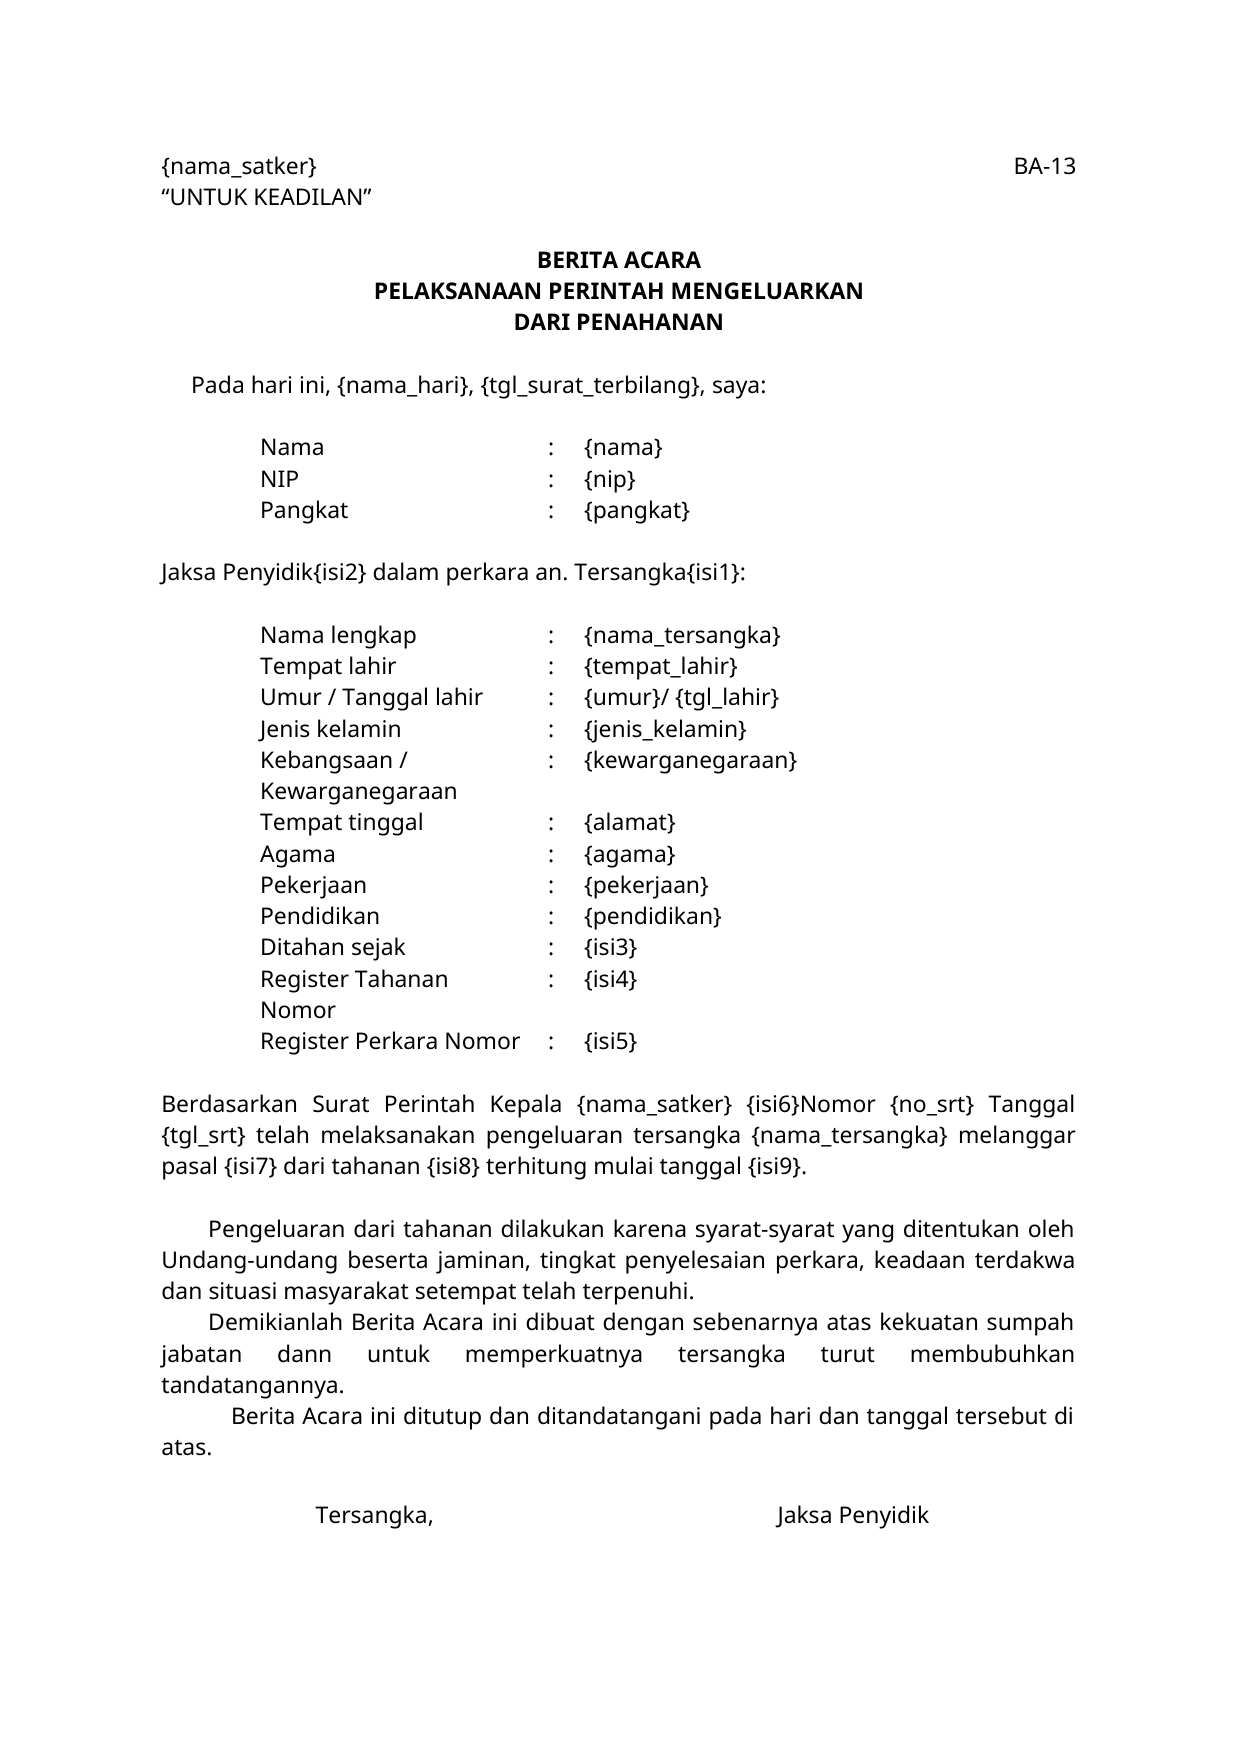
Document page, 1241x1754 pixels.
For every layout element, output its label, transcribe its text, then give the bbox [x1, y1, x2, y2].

table_cell : [537, 900, 573, 931]
table_cell : [537, 963, 573, 1025]
table_cell {isi5} [573, 1025, 1087, 1056]
table_cell [199, 931, 249, 962]
table_cell Pada hari ini, {nama_hari}, {tgl_surat_terbilang}, saya: [150, 369, 1087, 431]
table_cell [199, 431, 249, 462]
table_cell : [537, 713, 573, 744]
table_cell {nama} [573, 431, 1087, 462]
table_cell {tempat_lahir} [573, 650, 1087, 681]
table_cell : [537, 806, 573, 837]
table_cell : [537, 744, 573, 806]
table_cell Nama lengkap [249, 619, 537, 650]
table_cell : [537, 463, 573, 494]
table_cell {alamat} [573, 806, 1087, 837]
table_cell NIP [249, 463, 537, 494]
table_cell Nama [249, 431, 537, 462]
table_cell : [537, 869, 573, 900]
table_cell Register Tahanan Nomor [249, 963, 537, 1025]
table_cell [199, 713, 249, 744]
table_cell Pengeluaran dari tahanan dilakukan karena syarat-syarat yang ditentukan oleh Undang-undang beserta jaminan, tingkat penyelesaian perkara, keadaan terdakwa dan situasi masyarakat setempat telah terpenuhi. Demikianlah Berita Acara ini dibuat dengan sebenarnya atas kekuatan sumpah jabatan dann untuk memperkuatnya tersangka turut membubuhkan tandatangannya. Berita Acara ini ditutup dan ditandatangani pada hari dan tanggal tersebut di atas. [150, 1213, 1087, 1462]
table_cell : [537, 1025, 573, 1056]
table_cell [199, 619, 249, 650]
table_cell [150, 900, 199, 1056]
table_cell [199, 838, 249, 869]
table_cell : [537, 431, 573, 462]
table_cell : [537, 650, 573, 681]
table_cell {pendidikan} [573, 900, 1087, 931]
table_cell [150, 619, 199, 650]
table_cell {jenis_kelamin} [573, 713, 1087, 744]
table_cell [150, 744, 199, 806]
table_cell [150, 713, 199, 744]
table_cell {kewarganegaraan} [573, 744, 1087, 806]
table_cell [199, 463, 249, 494]
table_cell Pendidikan [249, 900, 537, 931]
table_cell [199, 963, 249, 1025]
table_cell {umur}/ {tgl_lahir} [573, 681, 1087, 712]
table_cell [199, 744, 249, 806]
table_cell Agama [249, 838, 537, 869]
table_cell {pekerjaan} [573, 869, 1087, 900]
table_cell BERITA ACARA PELAKSANAAN PERINTAH MENGELUARKAN DARI PENAHANAN [150, 213, 1087, 369]
table_header Tersangka, [150, 1494, 607, 1536]
table_cell Ditahan sejak [249, 931, 537, 962]
table_cell [150, 806, 199, 837]
table_cell [630, 1536, 1076, 1579]
table_cell [199, 900, 249, 931]
table_cell : [537, 838, 573, 869]
table_cell : [537, 681, 573, 712]
table_cell [150, 431, 199, 525]
table_header BA-13 [887, 150, 1087, 212]
table_cell {pangkat} [573, 494, 1087, 525]
table_cell [607, 1494, 619, 1579]
table_cell [1076, 1494, 1087, 1579]
table_cell [150, 1536, 607, 1579]
table_cell [150, 681, 199, 712]
table_cell : [537, 494, 573, 525]
table_cell {isi3} [573, 931, 1087, 962]
table_cell [199, 1025, 249, 1056]
table_cell [150, 650, 199, 681]
table_header Jaksa Penyidik [630, 1494, 1076, 1536]
table_cell [619, 1494, 630, 1579]
table_cell Kebangsaan / Kewarganegaraan [249, 744, 537, 806]
table_cell {nama_tersangka} [573, 619, 1087, 650]
table_cell Register Perkara Nomor [249, 1025, 537, 1056]
table_cell [150, 838, 199, 869]
table_cell : [537, 619, 573, 650]
table_cell Umur / Tanggal lahir [249, 681, 537, 712]
table_cell Tempat lahir [249, 650, 537, 681]
table_cell Jaksa Penyidik{isi2} dalam perkara an. Tersangka{isi1}: [150, 525, 1087, 619]
table_cell Tempat tinggal [249, 806, 537, 837]
table_cell {isi4} [573, 963, 1087, 1025]
table_cell [150, 869, 199, 900]
table_cell [199, 681, 249, 712]
table_cell [150, 1463, 1087, 1494]
table_cell Berdasarkan Surat Perintah Kepala {nama_satker} {isi6}Nomor {no_srt} Tanggal {tgl_srt} telah melaksanakan pengeluaran tersangka {nama_tersangka} melanggar pasal {isi7} dari tahanan {isi8} terhitung mulai tanggal {isi9}. [150, 1056, 1087, 1212]
table_cell [199, 494, 249, 525]
table_cell {agama} [573, 838, 1087, 869]
table_cell Jenis kelamin [249, 713, 537, 744]
table_header {nama_satker} “UNTUK KEADILAN” [150, 150, 887, 212]
table_cell Pangkat [249, 494, 537, 525]
table_cell [199, 650, 249, 681]
table_cell : [537, 931, 573, 962]
table_cell {nip} [573, 463, 1087, 494]
table_cell [199, 806, 249, 837]
table_cell [199, 869, 249, 900]
table_cell Pekerjaan [249, 869, 537, 900]
